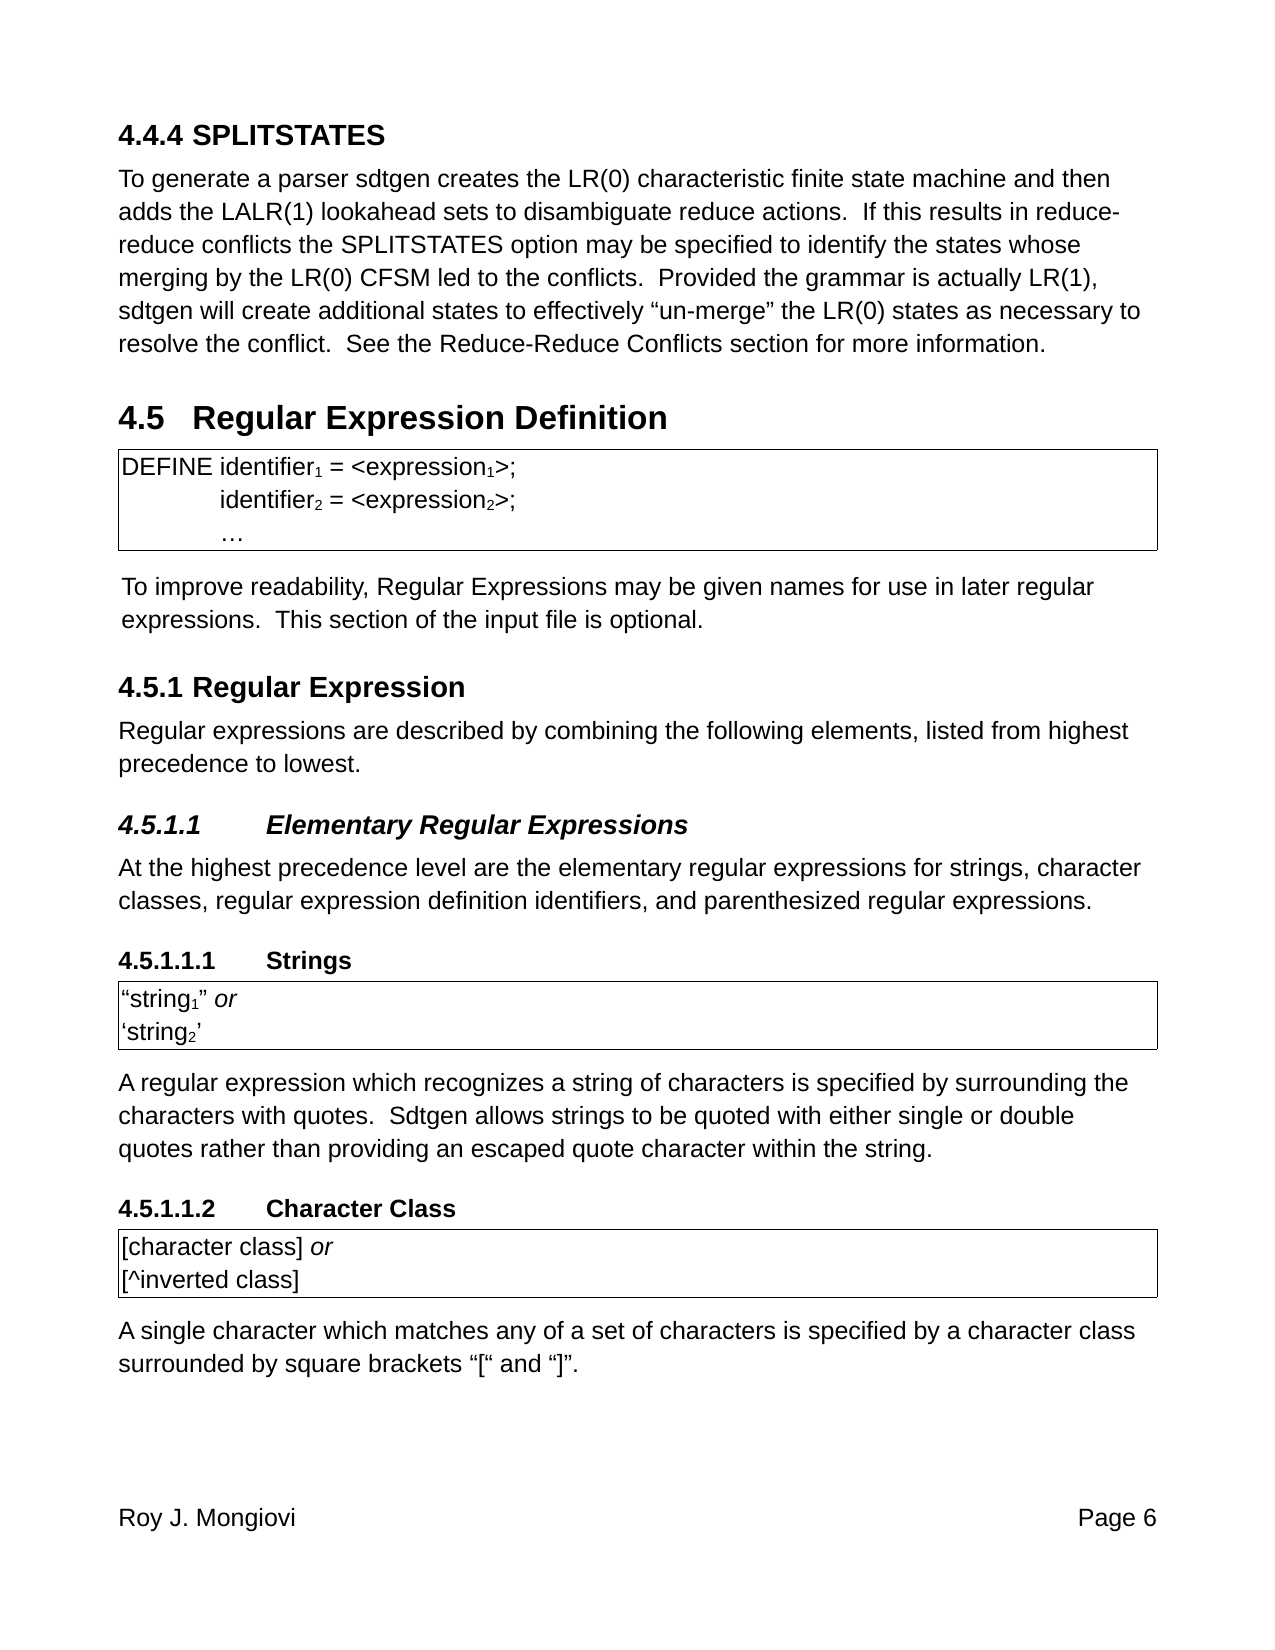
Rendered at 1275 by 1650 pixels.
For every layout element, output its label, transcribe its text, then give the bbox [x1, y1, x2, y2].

text Regular expressions are described by combining the following elements, listed from highest precedence to lowest. [118, 716, 1157, 778]
subtitle Regular Expression Definition [118, 398, 1157, 436]
subtitle Elementary Regular Expressions [118, 809, 1157, 840]
text DEFINE identifier1 = <expression1>; [119, 450, 1157, 481]
text ‘string2’ [119, 1014, 1157, 1049]
text To generate a parser sdtgen creates the LR(0) characteristic finite state machine and then adds the LALR(1) lookahead sets to disambiguate reduce actions. If this results in reduce-reduce conflicts the SPLITSTATES option may be specified to identify the states whose merging by the LR(0) CFSM led to the conflicts. Provided the grammar is actually LR(1), sdtgen will create additional states to effectively “un-merge” the LR(0) states as necessary to resolve the conflict. See the Reduce-Reduce Conflicts section for more information. [118, 164, 1157, 358]
subtitle SPLITSTATES [118, 118, 1157, 152]
text “string1” or [119, 982, 1157, 1013]
subtitle Regular Expression [118, 670, 1157, 703]
text … [119, 515, 1157, 550]
text A regular expression which recognizes a string of characters is specified by surrounding the characters with quotes. Sdtgen allows strings to be quoted with either single or double quotes rather than providing an escaped quote character within the string. [118, 1068, 1157, 1162]
text At the highest precedence level are the elementary regular expressions for strings, character classes, regular expression definition identifiers, and parenthesized regular expressions. [118, 853, 1157, 914]
subtitle Character Class [118, 1194, 1157, 1223]
text A single character which matches any of a set of characters is specified by a character class surrounded by square brackets “[“ and “]”. [118, 1316, 1157, 1377]
text [^inverted class] [119, 1262, 1157, 1297]
subtitle Strings [118, 946, 1157, 974]
text To improve readability, Regular Expressions may be given names for use in later regular expressions. This section of the input file is optional. [118, 568, 1157, 636]
text [character class] or [119, 1230, 1157, 1261]
text identifier2 = <expression2>; [119, 482, 1157, 513]
